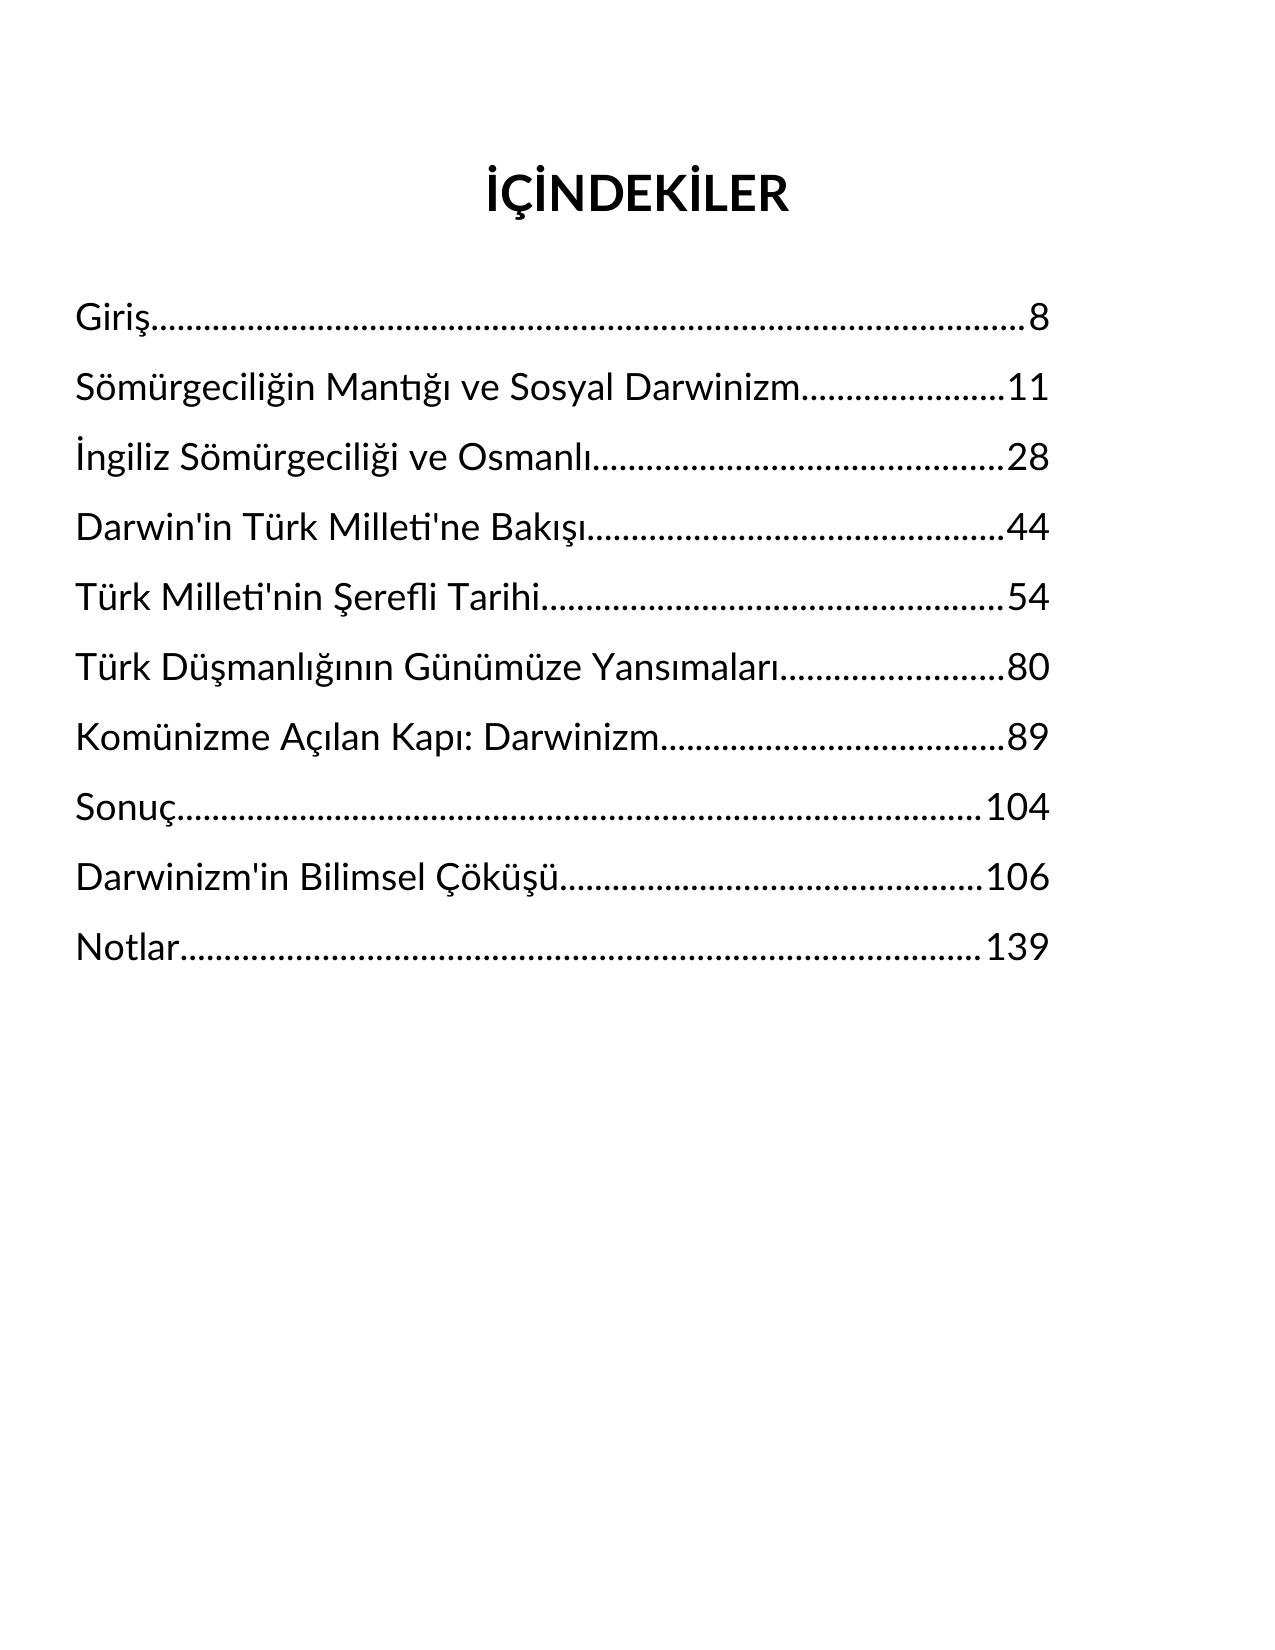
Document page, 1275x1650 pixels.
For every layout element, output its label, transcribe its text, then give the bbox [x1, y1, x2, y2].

subtitle İngiliz Sömürgeciliği ve Osmanlı 28 [75, 433, 1200, 478]
subtitle Sonuç 104 [75, 783, 1200, 828]
subtitle Notlar 139 [75, 923, 1200, 968]
subtitle Darwinizm'in Bilimsel Çöküşü 106 [75, 853, 1200, 898]
subtitle Türk Milleti'nin Şerefli Tarihi 54 [75, 573, 1200, 618]
subtitle Komünizme Açılan Kapı: Darwinizm 89 [75, 713, 1200, 758]
subtitle Türk Düşmanlığının Günümüze Yansımaları 80 [75, 643, 1200, 688]
subtitle İÇİNDEKİLER [75, 162, 1200, 222]
subtitle Darwin'in Türk Milleti'ne Bakışı 44 [75, 503, 1200, 548]
subtitle Giriş 8 [75, 293, 1200, 338]
subtitle Sömürgeciliğin Mantığı ve Sosyal Darwinizm 11 [75, 363, 1200, 408]
